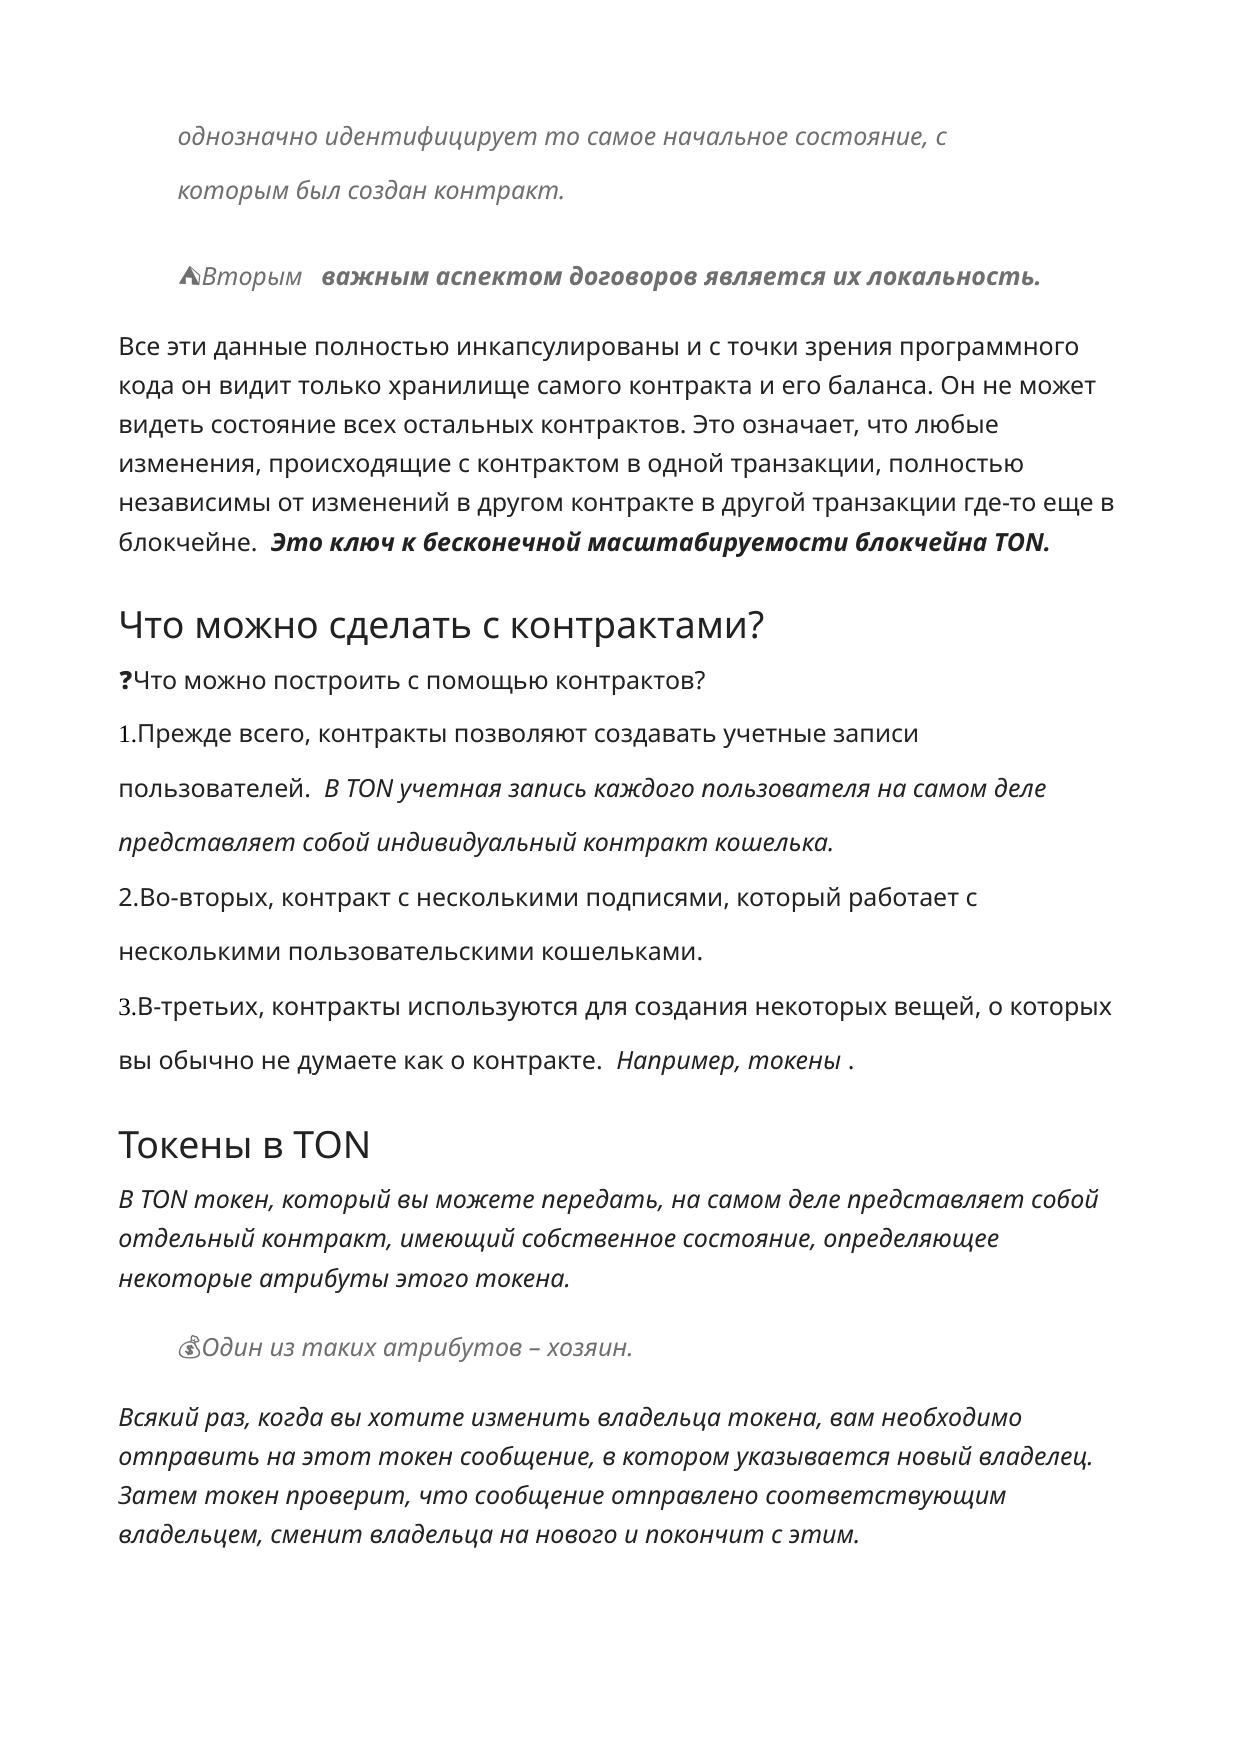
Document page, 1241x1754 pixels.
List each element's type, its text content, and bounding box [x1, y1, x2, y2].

text В TON токен, который вы можете передать, на самом деле представляет собой отдельный контракт, имеющий собственное состояние, определяющее некоторые атрибуты этого токена. [118, 1182, 1122, 1294]
text Все эти данные полностью инкапсулированы и с точки зрения программного кода он видит только хранилище самого контракта и его баланса. Он не может видеть состояние всех остальных контрактов. Это означает, что любые изменения, происходящие с контрактом в одной транзакции, полностью независимы от изменений в другом контракте в другой транзакции где-то еще в блокчейне. Это ключ к бесконечной масштабируемости блокчейна TON. [118, 328, 1122, 558]
text ❓Что можно построить с помощью контрактов? [118, 662, 1122, 696]
text ⛺Вторым важным аспектом договоров является их локальность. [177, 258, 1063, 292]
text однозначно идентифицирует то самое начальное состояние, с которым был создан контракт. [177, 118, 1063, 207]
text 💰Один из таких атрибутов – хозяин. [177, 1329, 1063, 1364]
list В-третьих, контракты используются для создания некоторых вещей, о которых вы обычно не думаете как о контракте. Например, токены . [118, 988, 1122, 1077]
list Во-вторых, контракт с несколькими подписями, который работает с несколькими пользовательскими кошельками. [118, 879, 1122, 968]
subtitle Токены в TON [118, 1118, 1122, 1169]
text Всякий раз, когда вы хотите изменить владельца токена, вам необходимо отправить на этот токен сообщение, в котором указывается новый владелец. Затем токен проверит, что сообщение отправлено соответствующим владельцем, сменит владельца на нового и покончит с этим. [118, 1400, 1122, 1551]
list Прежде всего, контракты позволяют создавать учетные записи пользователей. В TON учетная запись каждого пользователя на самом деле представляет собой индивидуальный контракт кошелька. [118, 716, 1122, 859]
subtitle Что можно сделать с контрактами? [118, 599, 1122, 650]
